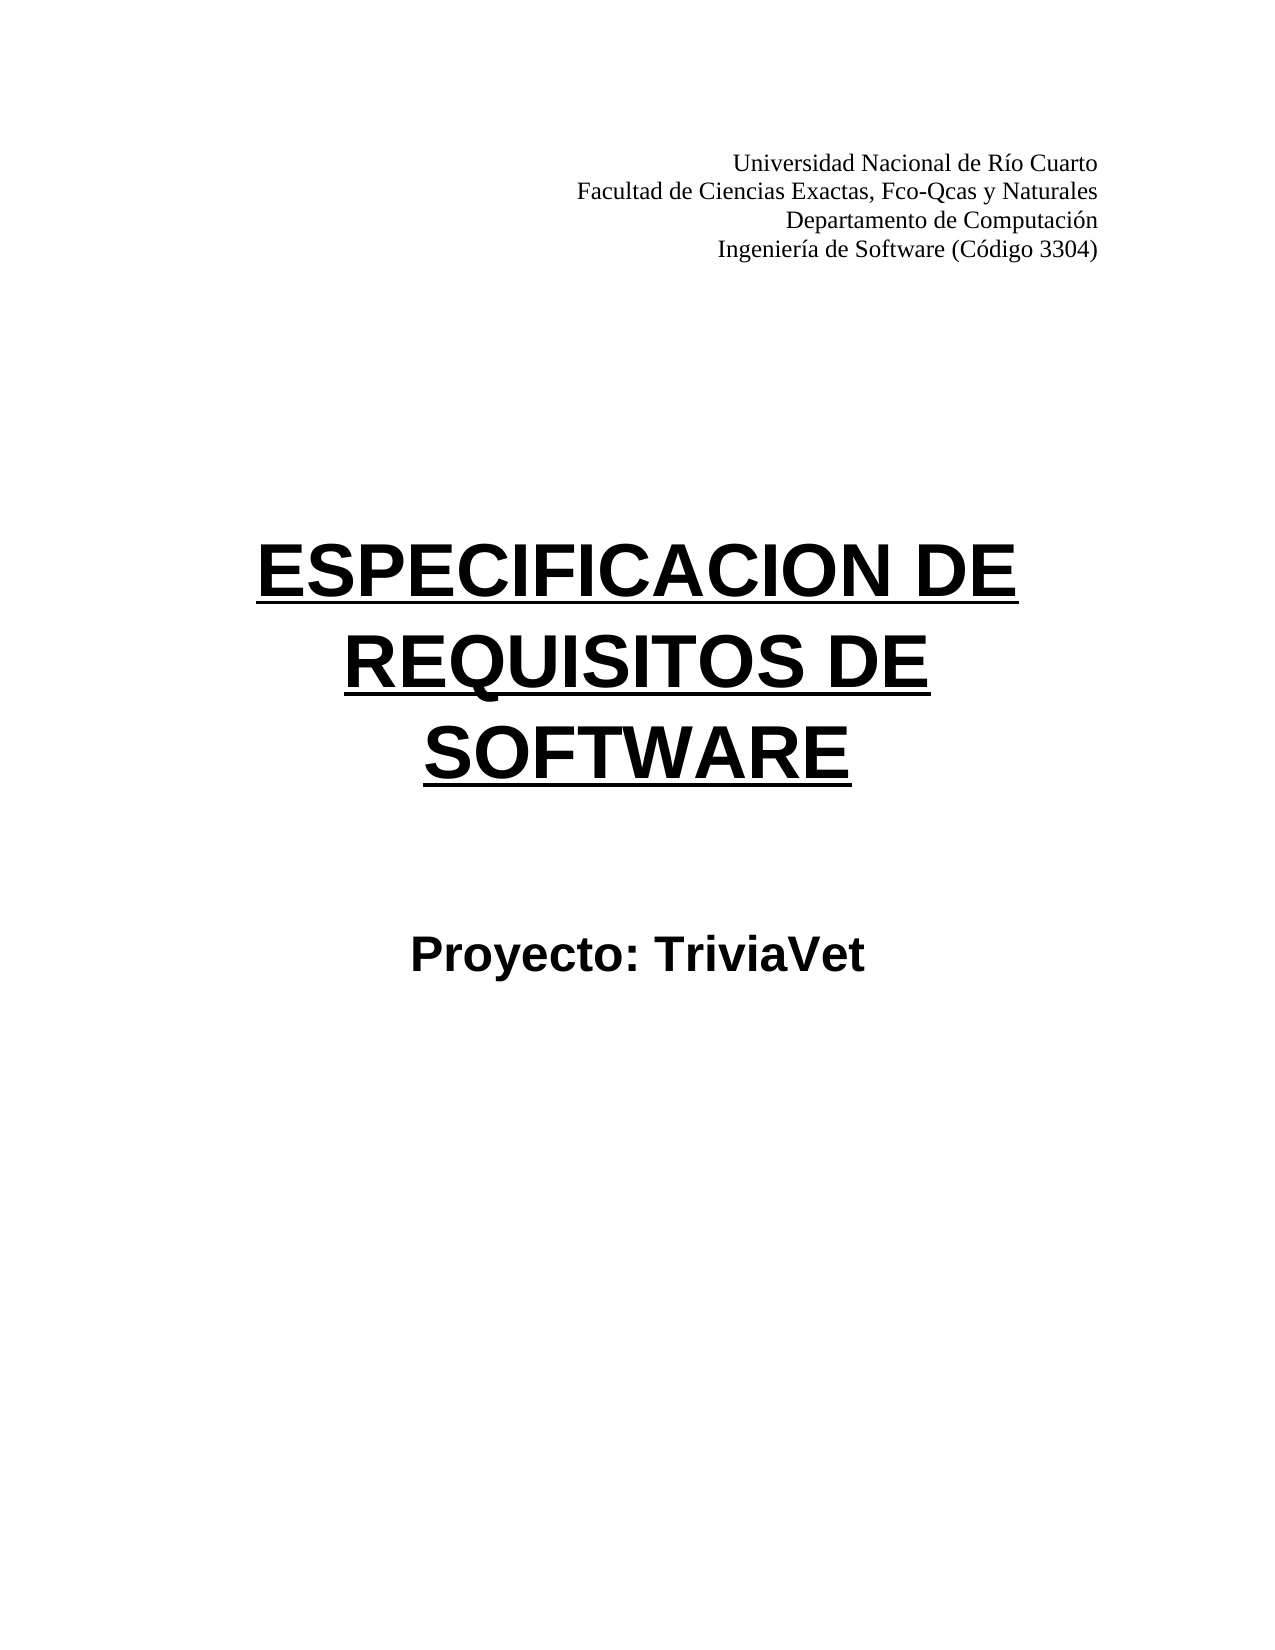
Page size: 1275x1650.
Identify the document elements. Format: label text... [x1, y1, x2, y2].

text Proyecto: TriviaVet [177, 924, 1098, 982]
text Departamento de Computación [177, 205, 1098, 234]
text Universidad Nacional de Río Cuarto [177, 148, 1098, 176]
text ESPECIFICACION DE REQUISITOS DE SOFTWARE [177, 526, 1098, 795]
text Facultad de Ciencias Exactas, Fco-Qcas y Naturales [177, 176, 1098, 205]
text Ingeniería de Software (Código 3304) [177, 234, 1098, 263]
